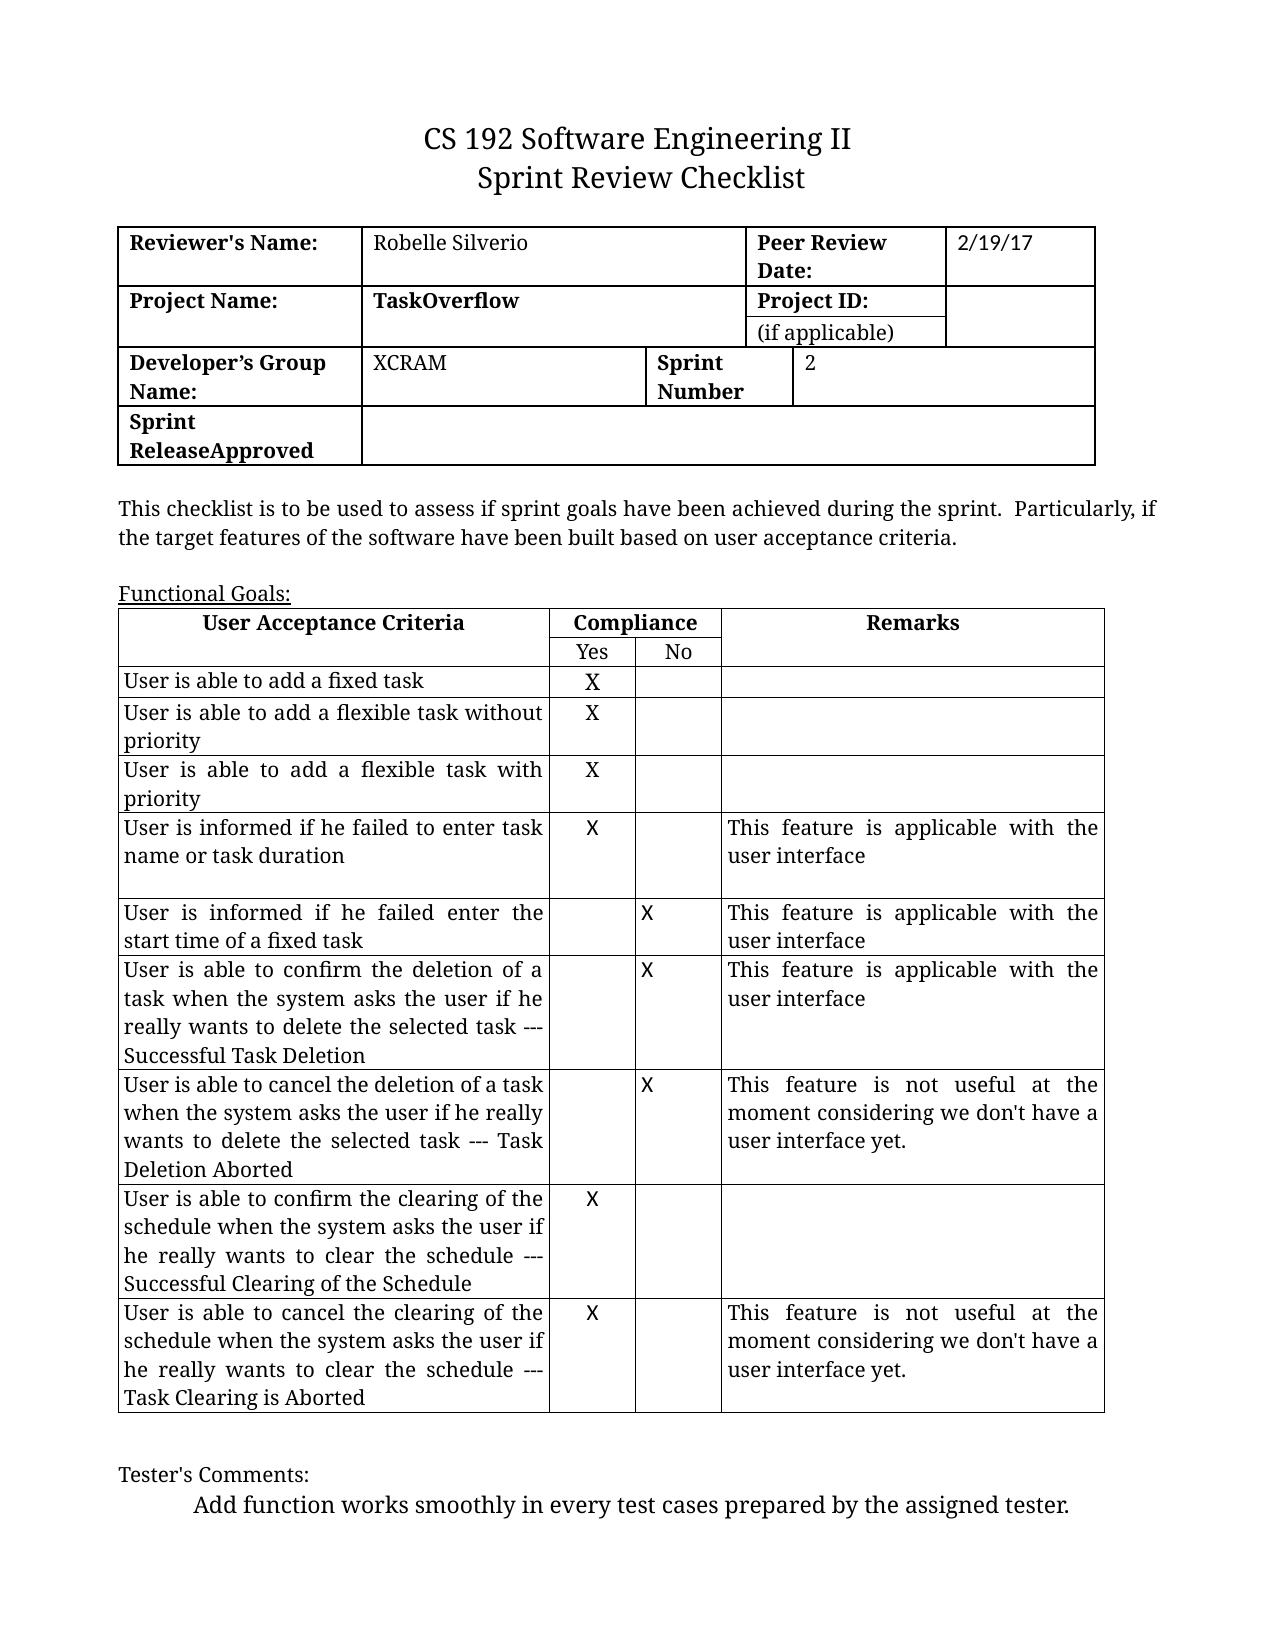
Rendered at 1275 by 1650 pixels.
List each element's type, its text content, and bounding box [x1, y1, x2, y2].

table_cell [722, 667, 1104, 697]
table_cell Developer’s Group Name: [119, 348, 361, 405]
table_cell X [636, 956, 721, 1069]
table_cell This feature is not useful at the moment considering we don't have a user interface yet. [722, 1070, 1104, 1183]
table_header Reviewer's Name: [119, 228, 361, 284]
table_header Compliance [550, 609, 721, 637]
table_cell [947, 287, 1094, 346]
table_cell [722, 756, 1104, 812]
table_cell Sprint ReleaseApproved [119, 407, 361, 464]
table_cell User is informed if he failed to enter task name or task duration [119, 813, 549, 897]
table_cell User is able to cancel the deletion of a task when the system asks the user if he really wants to delete the selected task --- Task Deletion Aborted [119, 1070, 549, 1183]
table_cell User is able to add a flexible task with priority [119, 756, 549, 812]
text CS 192 Software Engineering II [118, 118, 1157, 158]
table_cell [550, 899, 635, 955]
table_cell Sprint Number [647, 348, 792, 405]
table_cell X [550, 1185, 635, 1298]
table_cell [636, 1299, 721, 1412]
table_cell [722, 698, 1104, 755]
table_cell X [550, 698, 635, 755]
table_header Remarks [722, 609, 1104, 666]
table_header User Acceptance Criteria [119, 609, 549, 666]
table_cell [636, 813, 721, 897]
table_cell X [636, 1070, 721, 1183]
table_cell User is able to confirm the deletion of a task when the system asks the user if he really wants to delete the selected task ---Successful Task Deletion [119, 956, 549, 1069]
table_cell XCRAM [363, 348, 645, 405]
table_cell This feature is applicable with the user interface [722, 899, 1104, 955]
table_cell X [550, 756, 635, 812]
table_cell [363, 407, 1094, 464]
table_cell X [636, 899, 721, 955]
table_cell [636, 667, 721, 697]
table_cell (if applicable) [747, 317, 945, 346]
table_cell TaskOverflow [363, 287, 745, 346]
table_cell [636, 1185, 721, 1298]
text Add function works smoothly in every test cases prepared by the assigned tester. [118, 1489, 1157, 1520]
table_cell User is able to cancel the clearing of the schedule when the system asks the user if he really wants to clear the schedule --- Task Clearing is Aborted [119, 1299, 549, 1412]
table_cell Yes [550, 638, 635, 666]
table_cell X [550, 1299, 635, 1412]
table_cell Project ID: [747, 287, 945, 316]
table_cell [636, 698, 721, 755]
table_cell No [636, 638, 721, 666]
table_cell This feature is not useful at the moment considering we don't have a user interface yet. [722, 1299, 1104, 1412]
table_cell 2 [794, 348, 1094, 405]
table_cell This feature is applicable with the user interface [722, 956, 1104, 1069]
table_cell User is able to add a flexible task without priority [119, 698, 549, 755]
table_cell [550, 956, 635, 1069]
table_cell This feature is applicable with the user interface [722, 813, 1104, 897]
table_cell User is able to add a fixed task [119, 667, 549, 697]
table_cell Project Name: [119, 287, 361, 346]
text Sprint Review Checklist [118, 158, 1157, 197]
table_cell X [550, 813, 635, 897]
table_cell [636, 756, 721, 812]
table_cell User is informed if he failed enter the start time of a fixed task [119, 899, 549, 955]
text Tester's Comments: [118, 1461, 1157, 1489]
table_cell [722, 1185, 1104, 1298]
table_cell User is able to confirm the clearing of the schedule when the system asks the user if he really wants to clear the schedule ---Successful Clearing of the Schedule [119, 1185, 549, 1298]
text This checklist is to be used to assess if sprint goals have been achieved during the sprint. Particularly, if the target features of the software have been built based on user acceptance criteria. [118, 494, 1157, 551]
text Functional Goals: [118, 579, 1157, 608]
table_header Peer Review Date: [747, 228, 945, 284]
table_cell X [550, 667, 635, 697]
table_header Robelle Silverio [363, 228, 745, 284]
table_cell [550, 1070, 635, 1183]
table_header 2/19/17 [947, 228, 1094, 284]
